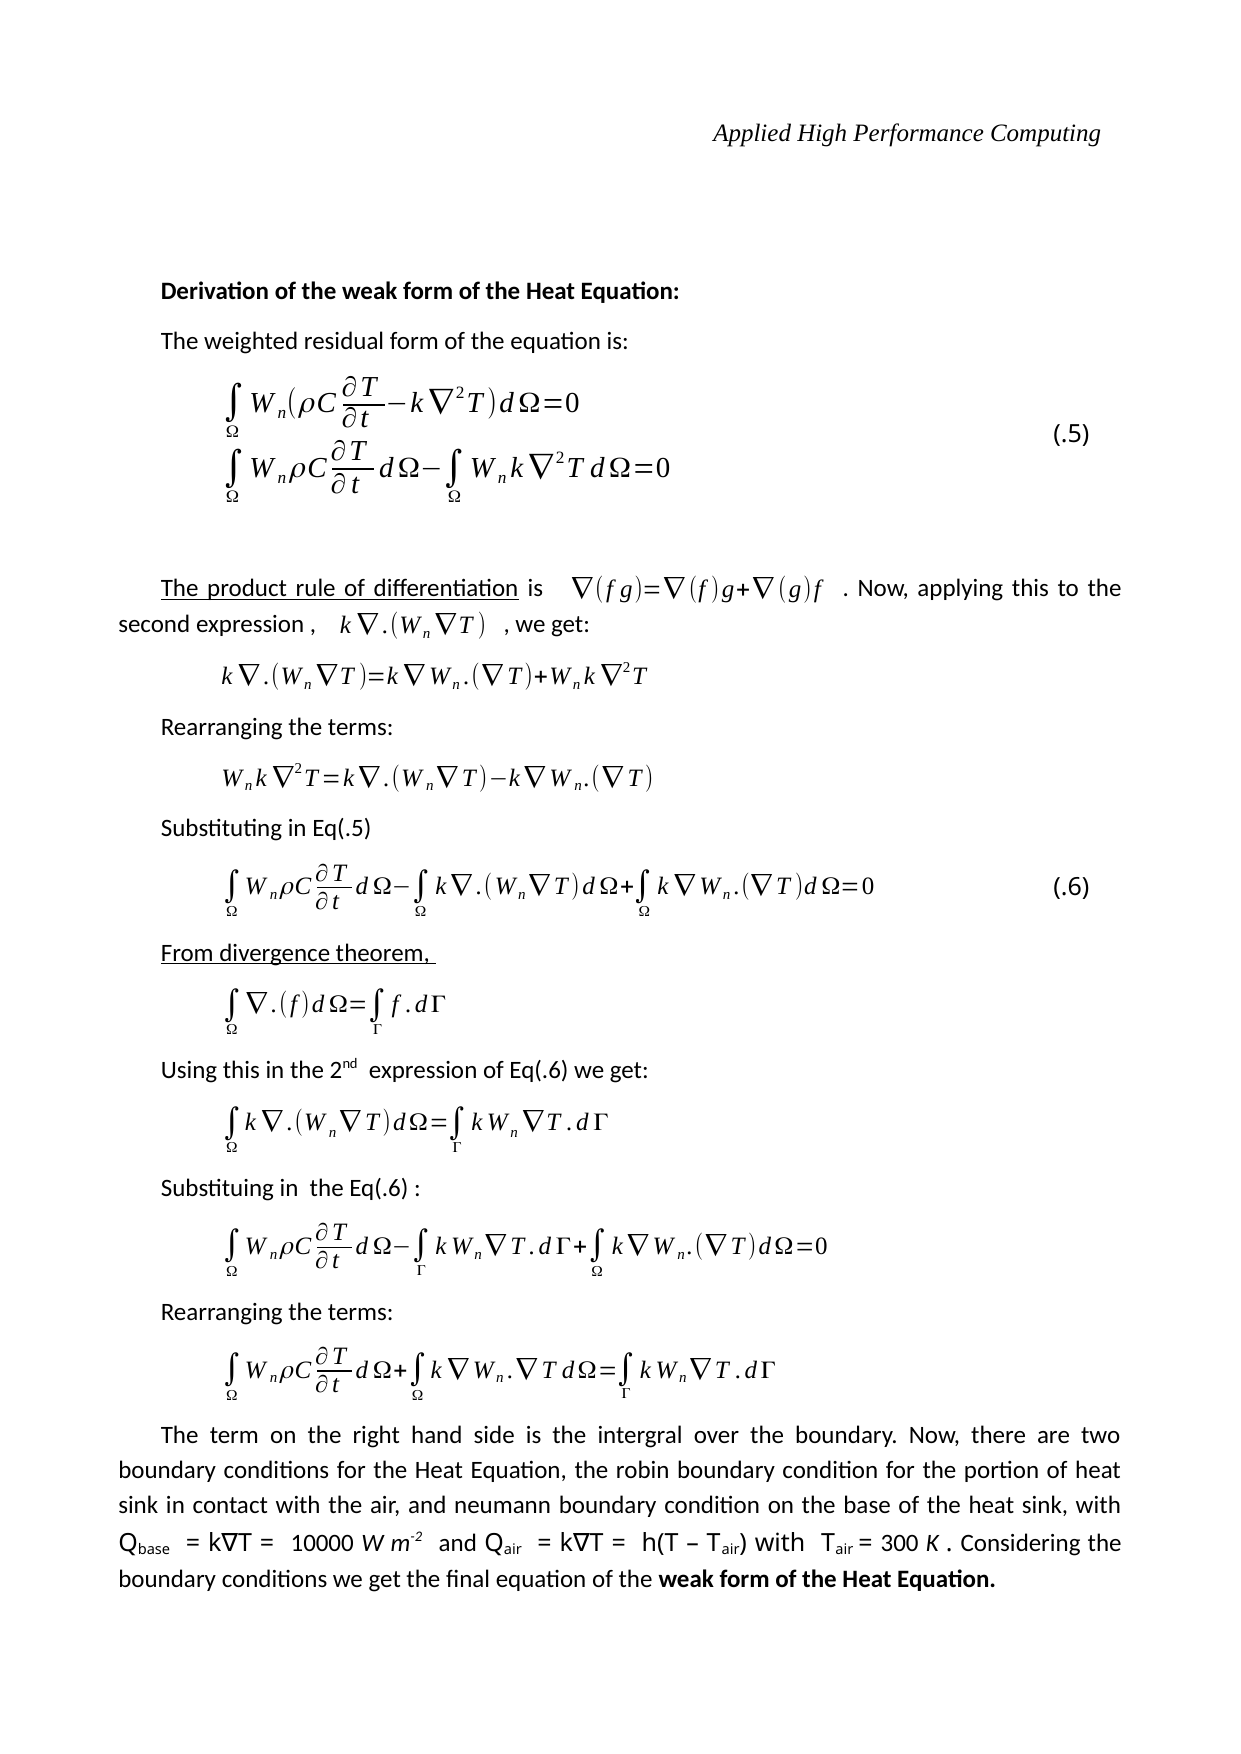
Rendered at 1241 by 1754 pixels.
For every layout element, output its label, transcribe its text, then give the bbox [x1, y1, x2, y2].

text The product rule of differentiation is . Now, applying this to the second expression , , we get: [118, 573, 1122, 641]
text Substituting in Eq(.5) [118, 813, 1122, 843]
text The term on the right hand side is the intergral over the boundary. Now, there are two boundary conditions for the Heat Equation, the robin boundary condition for the portion of heat sink in contact with the air, and neumann boundary condition on the base of the heat sink, with Qbase = k∇T = 10000 W m-2 and Qair = k∇T = h(T – Tair) with Tair = 300 K . Considering the boundary conditions we get the final equation of the weak form of the Heat Equation. [118, 1419, 1122, 1594]
text Rearranging the terms: [118, 712, 1122, 742]
text Derivation of the weak form of the Heat Equation: [118, 276, 1122, 306]
text (.6) [118, 862, 1122, 917]
text The weighted residual form of the equation is: [118, 325, 1122, 356]
text From divergence theorem, [118, 937, 1122, 967]
text Using this in the 2nd expression of Eq(.6) we get: [118, 1054, 1122, 1085]
text (.5) [118, 375, 1122, 503]
text Rearranging the terms: [118, 1296, 1122, 1326]
text Substituing in the Eq(.6) : [118, 1172, 1122, 1203]
